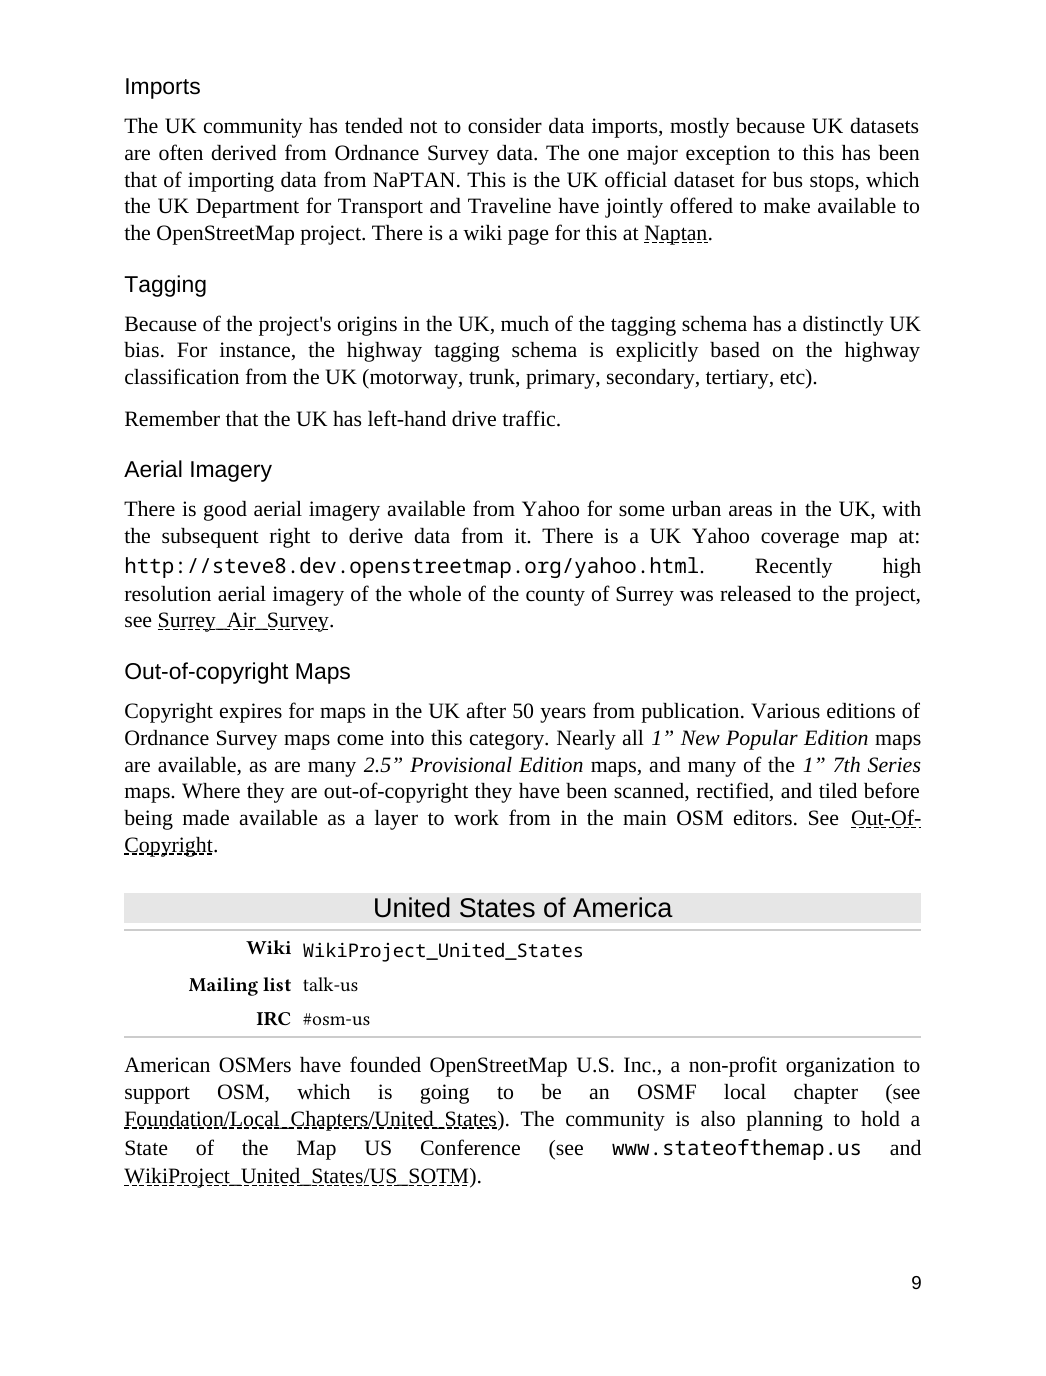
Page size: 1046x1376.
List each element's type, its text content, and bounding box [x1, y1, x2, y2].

text American OSMers have founded OpenStreetMap U.S. Inc., a non-profit organization to support OSM, which is going to be an OSMF local chapter (see Foundation/Local_Chapters/United_States). The community is also planning to hold a State of the Map US Conference (see www.stateofthemap.us and WikiProject_United_States/US_SOTM). [124, 1053, 921, 1189]
subtitle Imports [124, 74, 921, 99]
table_header Wiki [124, 931, 297, 968]
text There is good aerial imagery available from Yahoo for some urban areas in the UK, with the subsequent right to derive data from it. There is a UK Yahoo coverage map at: http://steve8.dev.openstreetmap.org/yahoo.html. Recently high resolution aerial imagery of the whole of the county of Surrey was released to the project, see Surrey_Air_Survey. [124, 497, 921, 633]
subtitle United States of America [124, 893, 921, 923]
subtitle Tagging [124, 271, 921, 297]
text Because of the project's origins in the UK, much of the tagging schema has a distinctly UK bias. For instance, the highway tagging schema is explicitly based on the highway classification from the UK (motorway, trunk, primary, secondary, tertiary, etc). [124, 312, 921, 389]
table_header WikiProject_United_States [297, 931, 921, 968]
text Remember that the UK has left-hand drive traffic. [124, 406, 921, 431]
table_cell Mailing list [124, 968, 297, 1002]
subtitle Aerial Imagery [124, 457, 921, 482]
table_cell #osm-us [297, 1002, 921, 1036]
text The UK community has tended not to consider data imports, mostly because UK datasets are often derived from Ordnance Survey data. The one major exception to this has been that of importing data from NaPTAN. This is the UK official dataset for bus stops, which the UK Department for Transport and Traveline have jointly offered to make available to the OpenStreetMap project. There is a wiki page for this at Naptan. [124, 114, 921, 245]
subtitle Out-of-copyright Maps [124, 659, 921, 684]
text Copyright expires for maps in the UK after 50 years from publication. Various editions of Ordnance Survey maps come into this category. Nearly all 1” New Popular Edition maps are available, as are many 2.5” Provisional Edition maps, and many of the 1” 7th Series maps. Where they are out-of-copyright they have been scanned, rectified, and tiled before being made available as a layer to work from in the main OSM editors. See Out-Of-Copyright. [124, 699, 921, 857]
table_cell talk-us [297, 968, 921, 1002]
table_cell IRC [124, 1002, 297, 1036]
